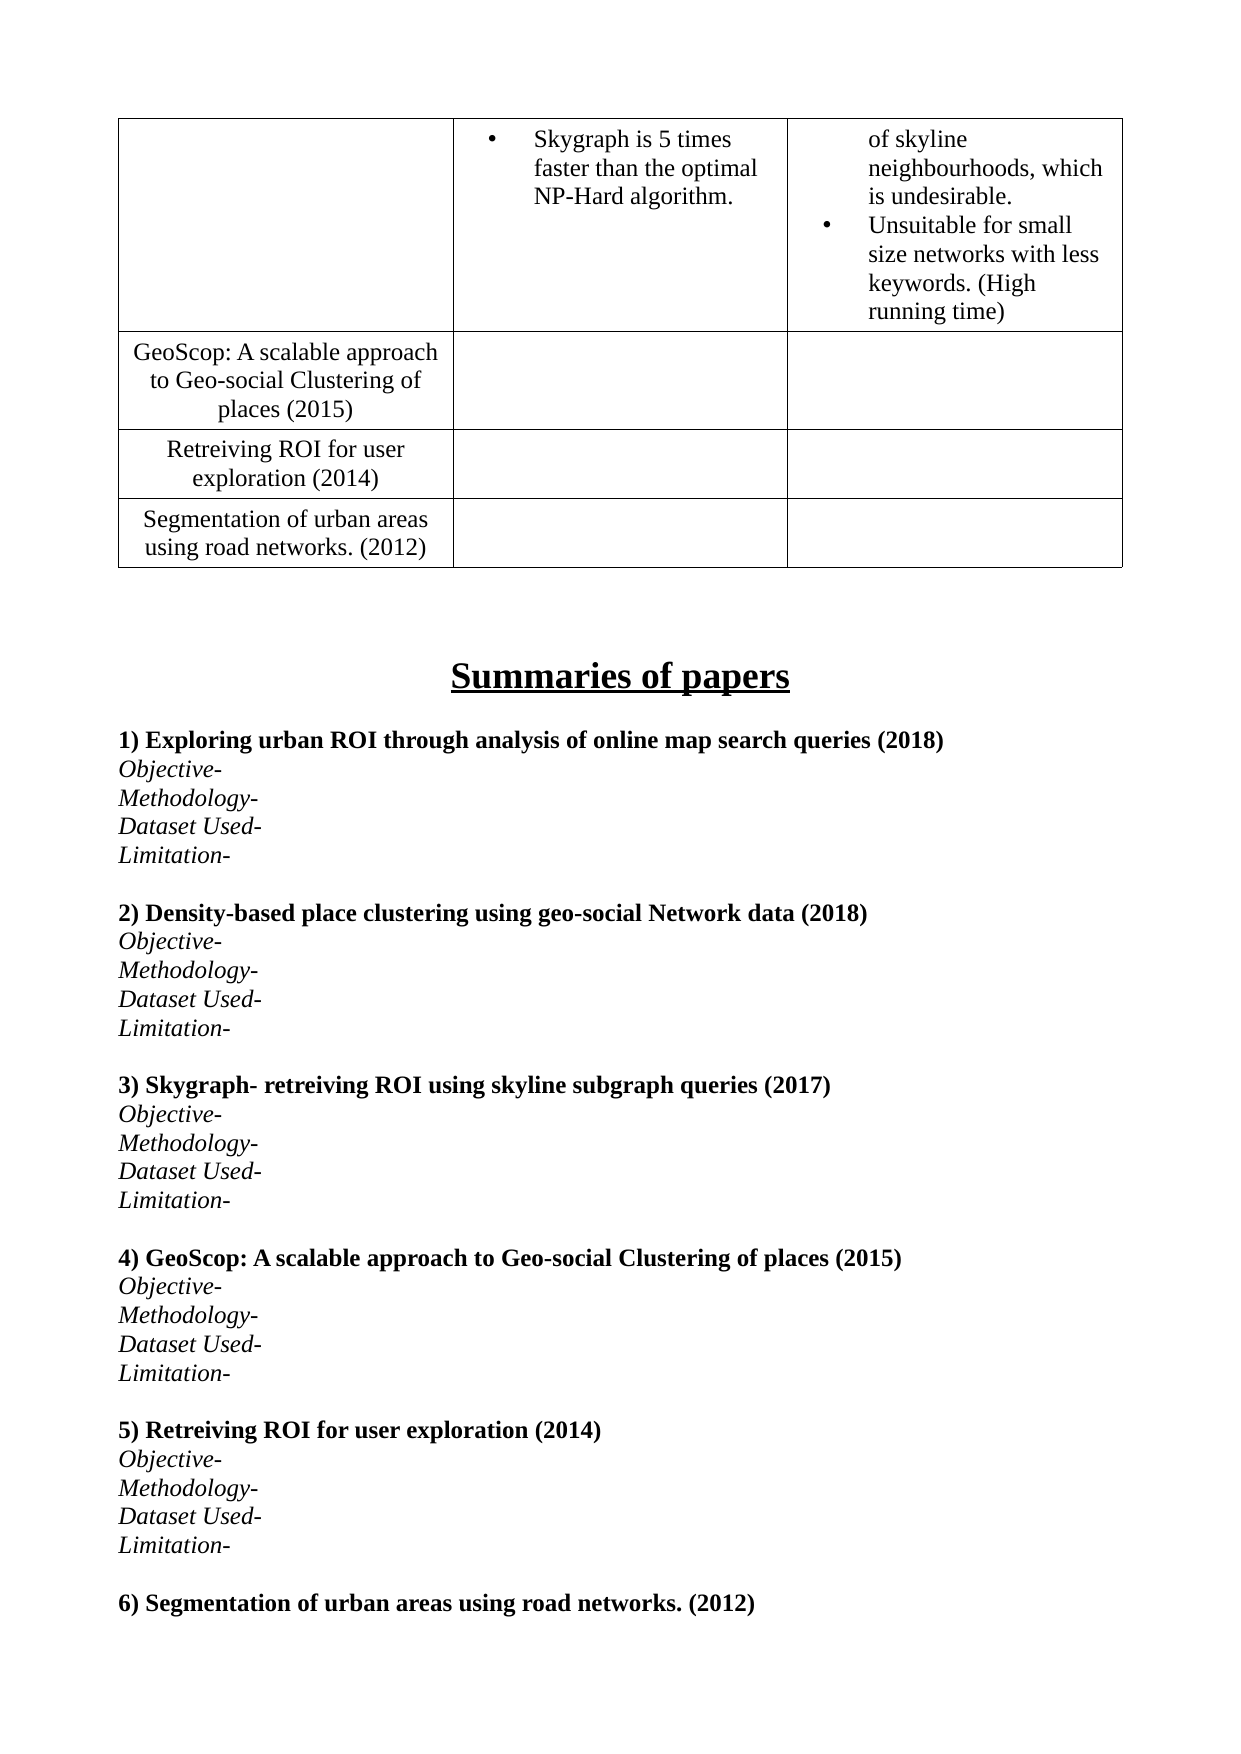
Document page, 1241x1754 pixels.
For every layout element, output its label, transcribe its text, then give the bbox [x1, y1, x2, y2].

table_cell [454, 332, 787, 429]
table_cell User preference for coverage or size of ROI is not presumed. Therefor more flexible. Highly suitable for large road networks with many keywords. Skygraph is 5 times faster than the optimal NP-Hard algorithm. [454, 119, 787, 331]
text 6) Segmentation of urban areas using road networks. (2012) [118, 1588, 1122, 1616]
text Limitation- [118, 1358, 1122, 1386]
text Methodology- [118, 783, 1122, 811]
text 3) Skygraph- retreiving ROI using skyline subgraph queries (2017) [118, 1070, 1122, 1099]
table_cell [788, 332, 1122, 429]
text Limitation- [118, 840, 1122, 869]
table_cell GeoScop: A scalable approach to Geo-social Clustering of places (2015) [119, 332, 453, 429]
table_cell [454, 430, 787, 498]
text Objective- [118, 926, 1122, 955]
text 2) Density-based place clustering using geo-social Network data (2018) [118, 898, 1122, 926]
text Dataset Used- [118, 1329, 1122, 1358]
text Dataset Used- [118, 984, 1122, 1013]
text Dataset Used- [118, 811, 1122, 840]
text Methodology- [118, 955, 1122, 984]
table_cell Segmentation of urban areas using road networks. (2012) [119, 499, 453, 567]
text Objective- [118, 1271, 1122, 1300]
table_cell Cannot detect overlapping clusters. Lesser flexibility in adding more than 2 dimensions like social distance, ratings etc. It will increase the number of skyline neighbourhoods, which is undesirable. Unsuitable for small size networks with less keywords. (High running time) [788, 119, 1122, 331]
text Limitation- [118, 1530, 1122, 1559]
text Limitation- [118, 1185, 1122, 1214]
table_cell [454, 499, 787, 567]
text Limitation- [118, 1013, 1122, 1041]
text Methodology- [118, 1473, 1122, 1501]
text Methodology- [118, 1300, 1122, 1329]
text Objective- [118, 754, 1122, 783]
text 1) Exploring urban ROI through analysis of online map search queries (2018) [118, 725, 1122, 754]
text 4) GeoScop: A scalable approach to Geo-social Clustering of places (2015) [118, 1243, 1122, 1271]
table_cell Retreiving ROI for user exploration (2014) [119, 430, 453, 498]
text Methodology- [118, 1128, 1122, 1156]
table_cell [788, 430, 1122, 498]
text Summaries of papers [118, 653, 1122, 696]
text Dataset Used- [118, 1501, 1122, 1530]
table_cell [119, 119, 453, 331]
text Dataset Used- [118, 1156, 1122, 1185]
text Objective- [118, 1444, 1122, 1473]
table_cell [788, 499, 1122, 567]
text 5) Retreiving ROI for user exploration (2014) [118, 1415, 1122, 1444]
text Objective- [118, 1099, 1122, 1128]
